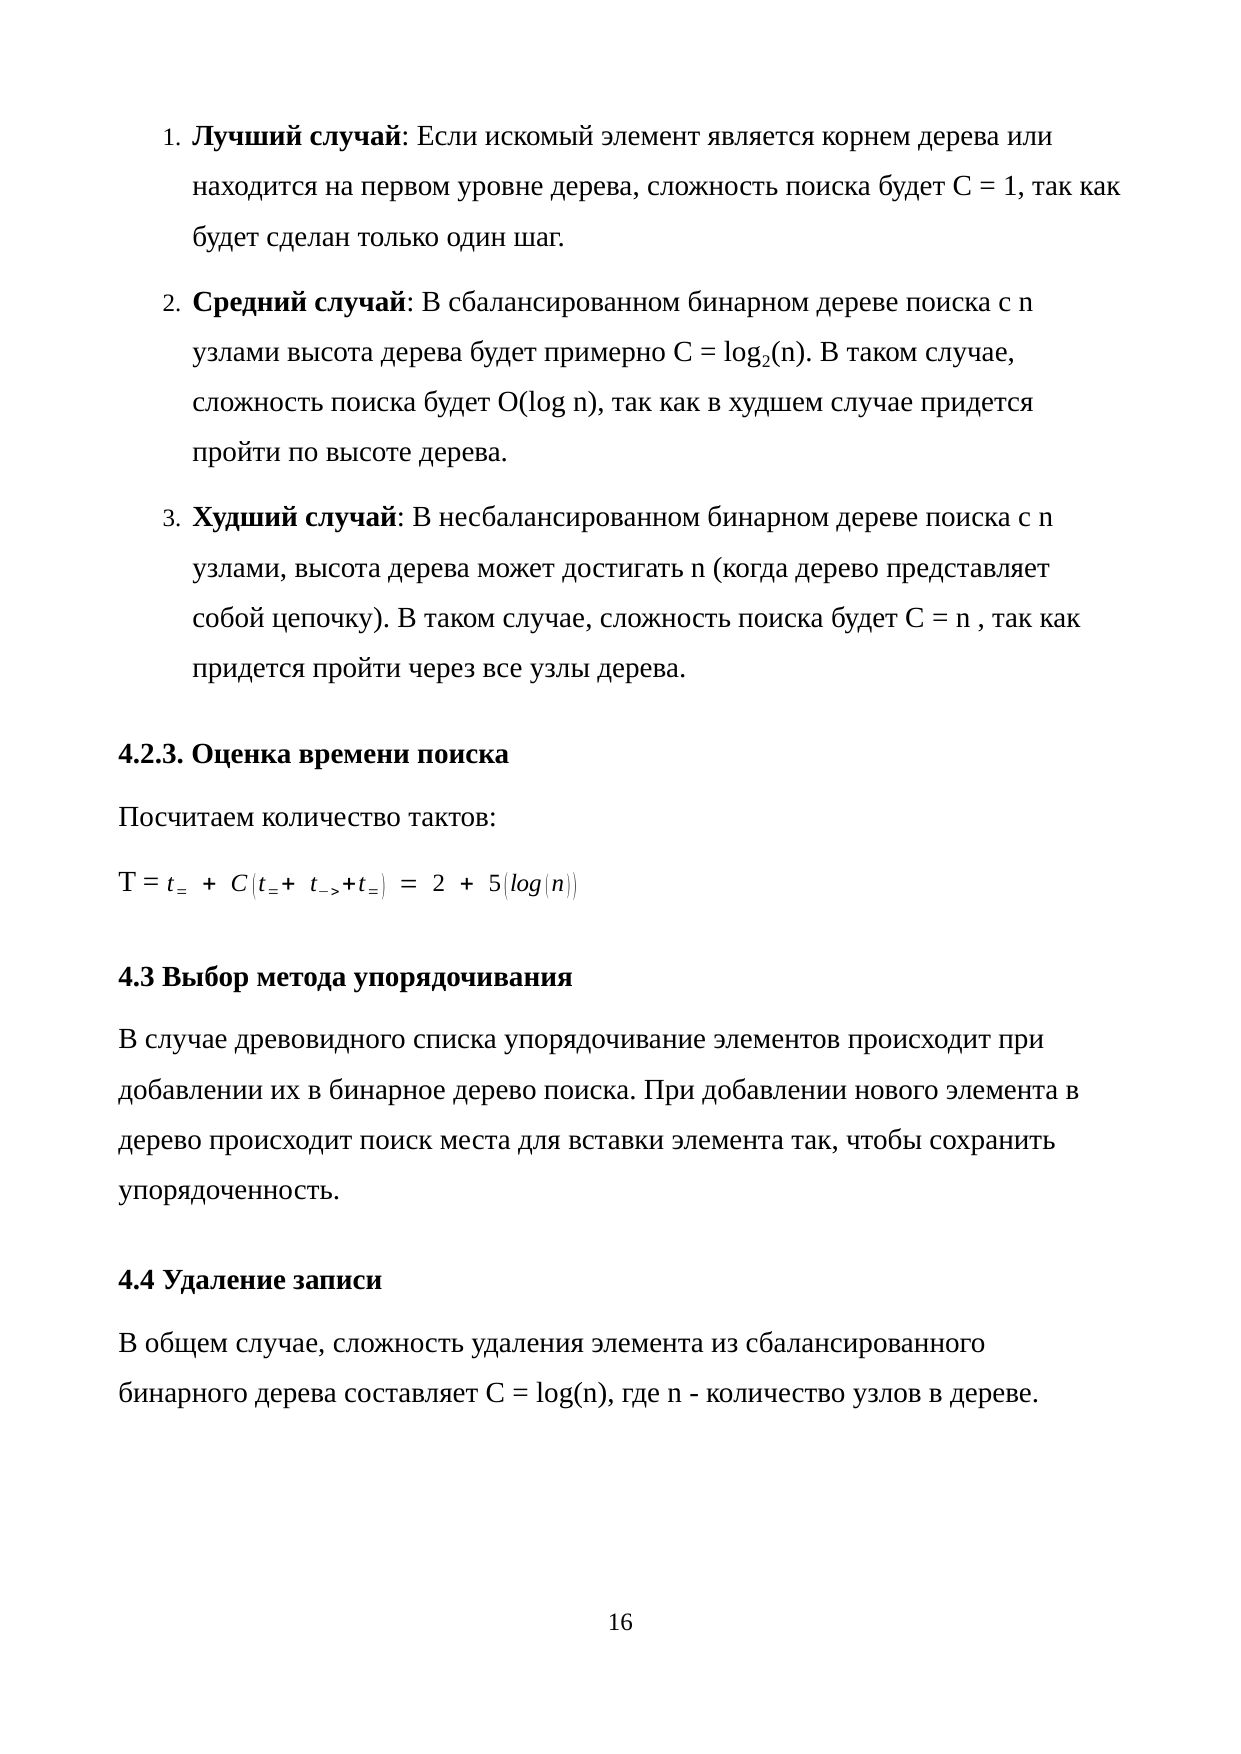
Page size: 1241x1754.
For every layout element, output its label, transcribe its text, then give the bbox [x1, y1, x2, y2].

text Посчитаем количество тактов: [118, 799, 1122, 832]
list Средний случай: В сбалансированном бинарном дереве поиска с n узлами высота дерева будет примерно C = log₂(n). В таком случае, сложность поиска будет O(log n), так как в худшем случае придется пройти по высоте дерева. [162, 284, 1122, 468]
text В общем случае, сложность удаления элемента из сбалансированного бинарного дерева составляет C = log(n), где n - количество узлов в дереве. [118, 1325, 1122, 1409]
text В случае древовидного списка упорядочивание элементов происходит при добавлении их в бинарное дерево поиска. При добавлении нового элемента в дерево происходит поиск места для вставки элемента так, чтобы сохранить упорядоченность. [118, 1021, 1122, 1206]
list Худший случай: В несбалансированном бинарном дереве поиска с n узлами, высота дерева может достигать n (когда дерево представляет собой цепочку). В таком случае, сложность поиска будет C = n , так как придется пройти через все узлы дерева. [162, 499, 1122, 684]
subtitle 4.4 Удаление записи [118, 1262, 1122, 1296]
list Лучший случай: Если искомый элемент является корнем дерева или находится на первом уровне дерева, сложность поиска будет C = 1, так как будет сделан только один шаг. [162, 118, 1122, 252]
text T = [118, 864, 1122, 902]
subtitle 4.2.3. Оценка времени поиска [118, 736, 1122, 770]
subtitle 4.3 Выбор метода упорядочивания [118, 959, 1122, 992]
